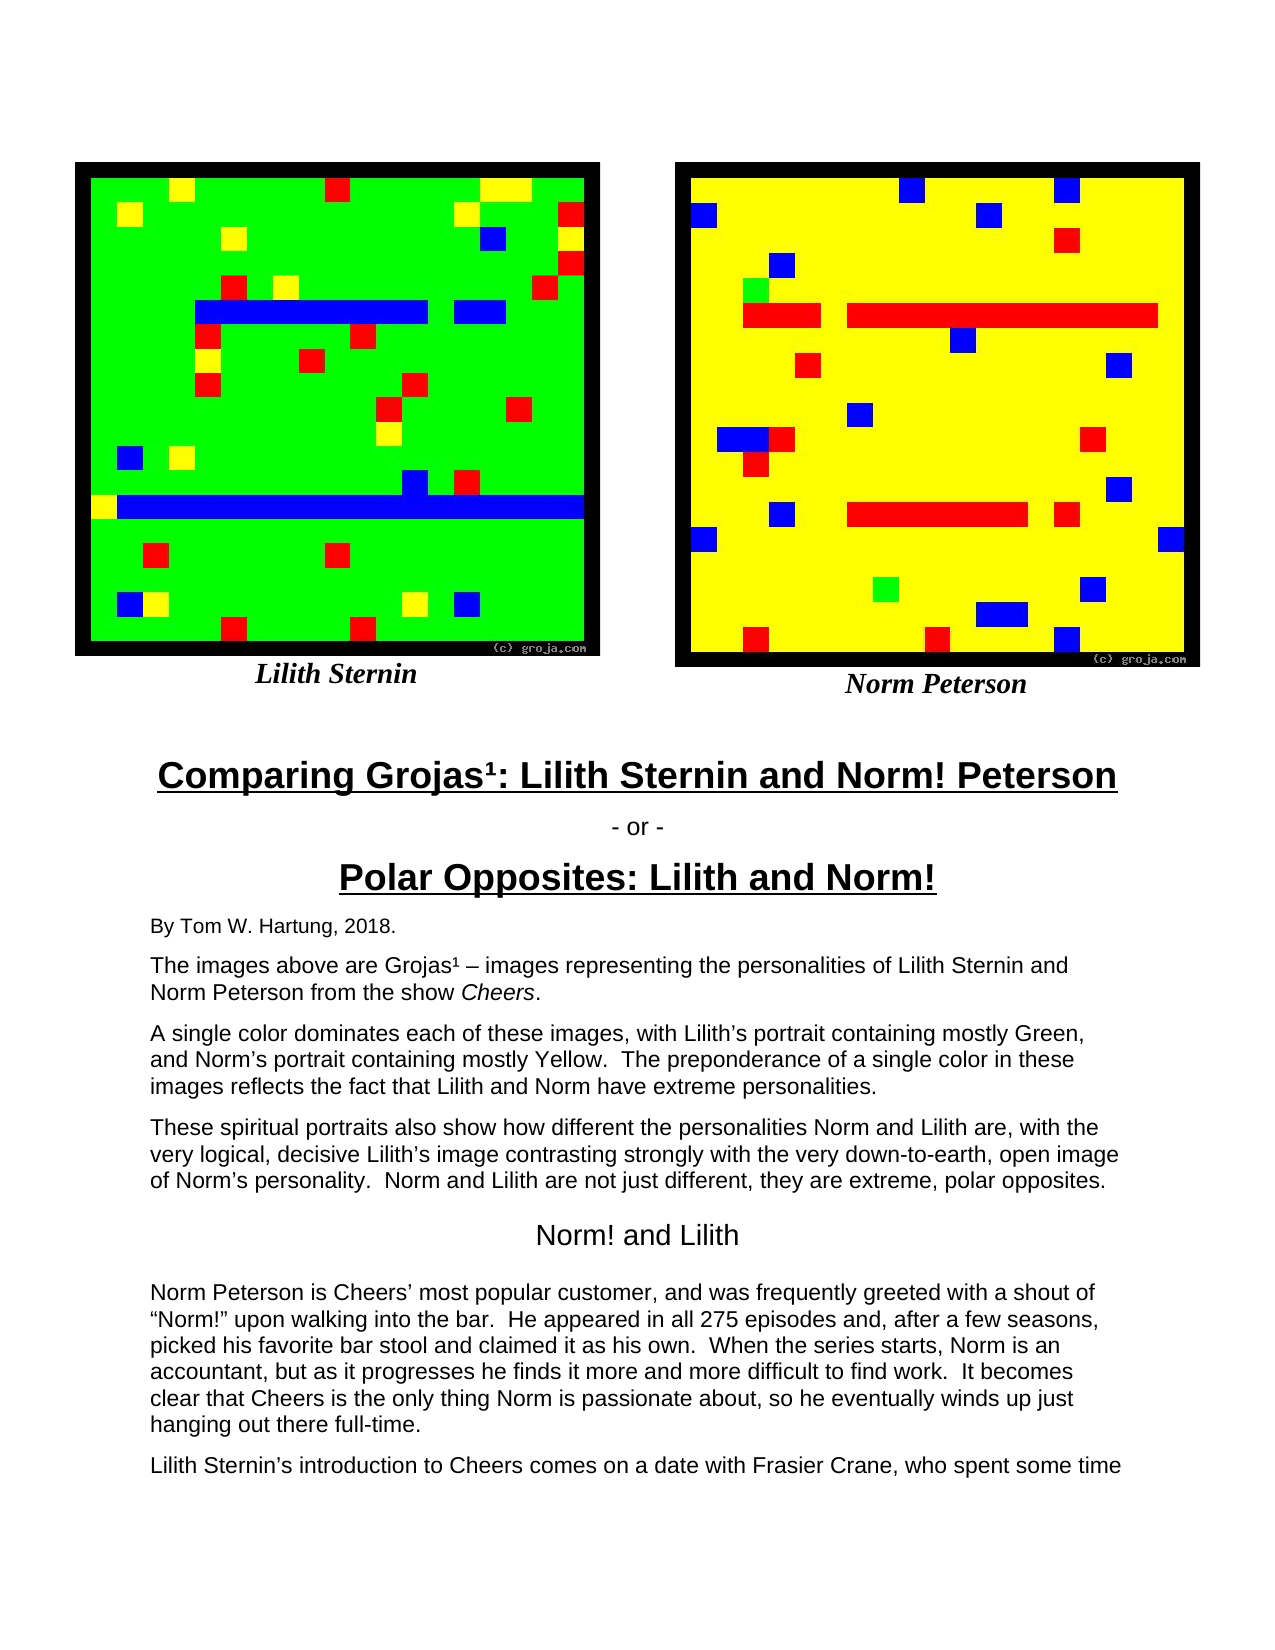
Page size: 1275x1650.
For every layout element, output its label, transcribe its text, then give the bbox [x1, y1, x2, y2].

text Norm Peterson is Cheers’ most popular customer, and was frequently greeted with a shout of “Norm!” upon walking into the bar. He appeared in all 275 episodes and, after a few seasons, picked his favorite bar stool and claimed it as his own. When the series starts, Norm is an accountant, but as it progresses he finds it more and more difficult to find work. It becomes clear that Cheers is the only thing Norm is passionate about, so he eventually winds up just hanging out there full-time. [150, 1279, 1125, 1437]
text The images above are Grojas¹ – images representing the personalities of Lilith Sternin and Norm Peterson from the show Cheers. [150, 952, 1125, 1005]
subtitle Norm! and Lilith [150, 1218, 1125, 1252]
picture [675, 162, 1200, 667]
text By Tom W. Hartung, 2018. [150, 913, 1125, 937]
text A single color dominates each of these images, with Lilith’s portrait containing mostly Green, and Norm’s portrait containing mostly Yellow. The preponderance of a single color in these images reflects the fact that Lilith and Norm have extreme personalities. [150, 1020, 1125, 1099]
text Lilith Sternin [75, 656, 600, 689]
text These spiritual portraits also show how different the personalities Norm and Lilith are, with the very logical, decisive Lilith’s image contrasting strongly with the very down-to-earth, open image of Norm’s personality. Norm and Lilith are not just different, they are extreme, polar opposites. [150, 1114, 1125, 1193]
text Comparing Grojas¹: Lilith Sternin and Norm! Peterson [150, 753, 1125, 797]
text Polar Opposites: Lilith and Norm! [150, 855, 1125, 898]
text Lilith Sternin’s introduction to Cheers comes on a date with Frasier Crane, who spent some time [150, 1452, 1125, 1479]
text - or - [150, 812, 1125, 840]
text Norm Peterson [675, 667, 1200, 700]
picture [75, 162, 600, 656]
